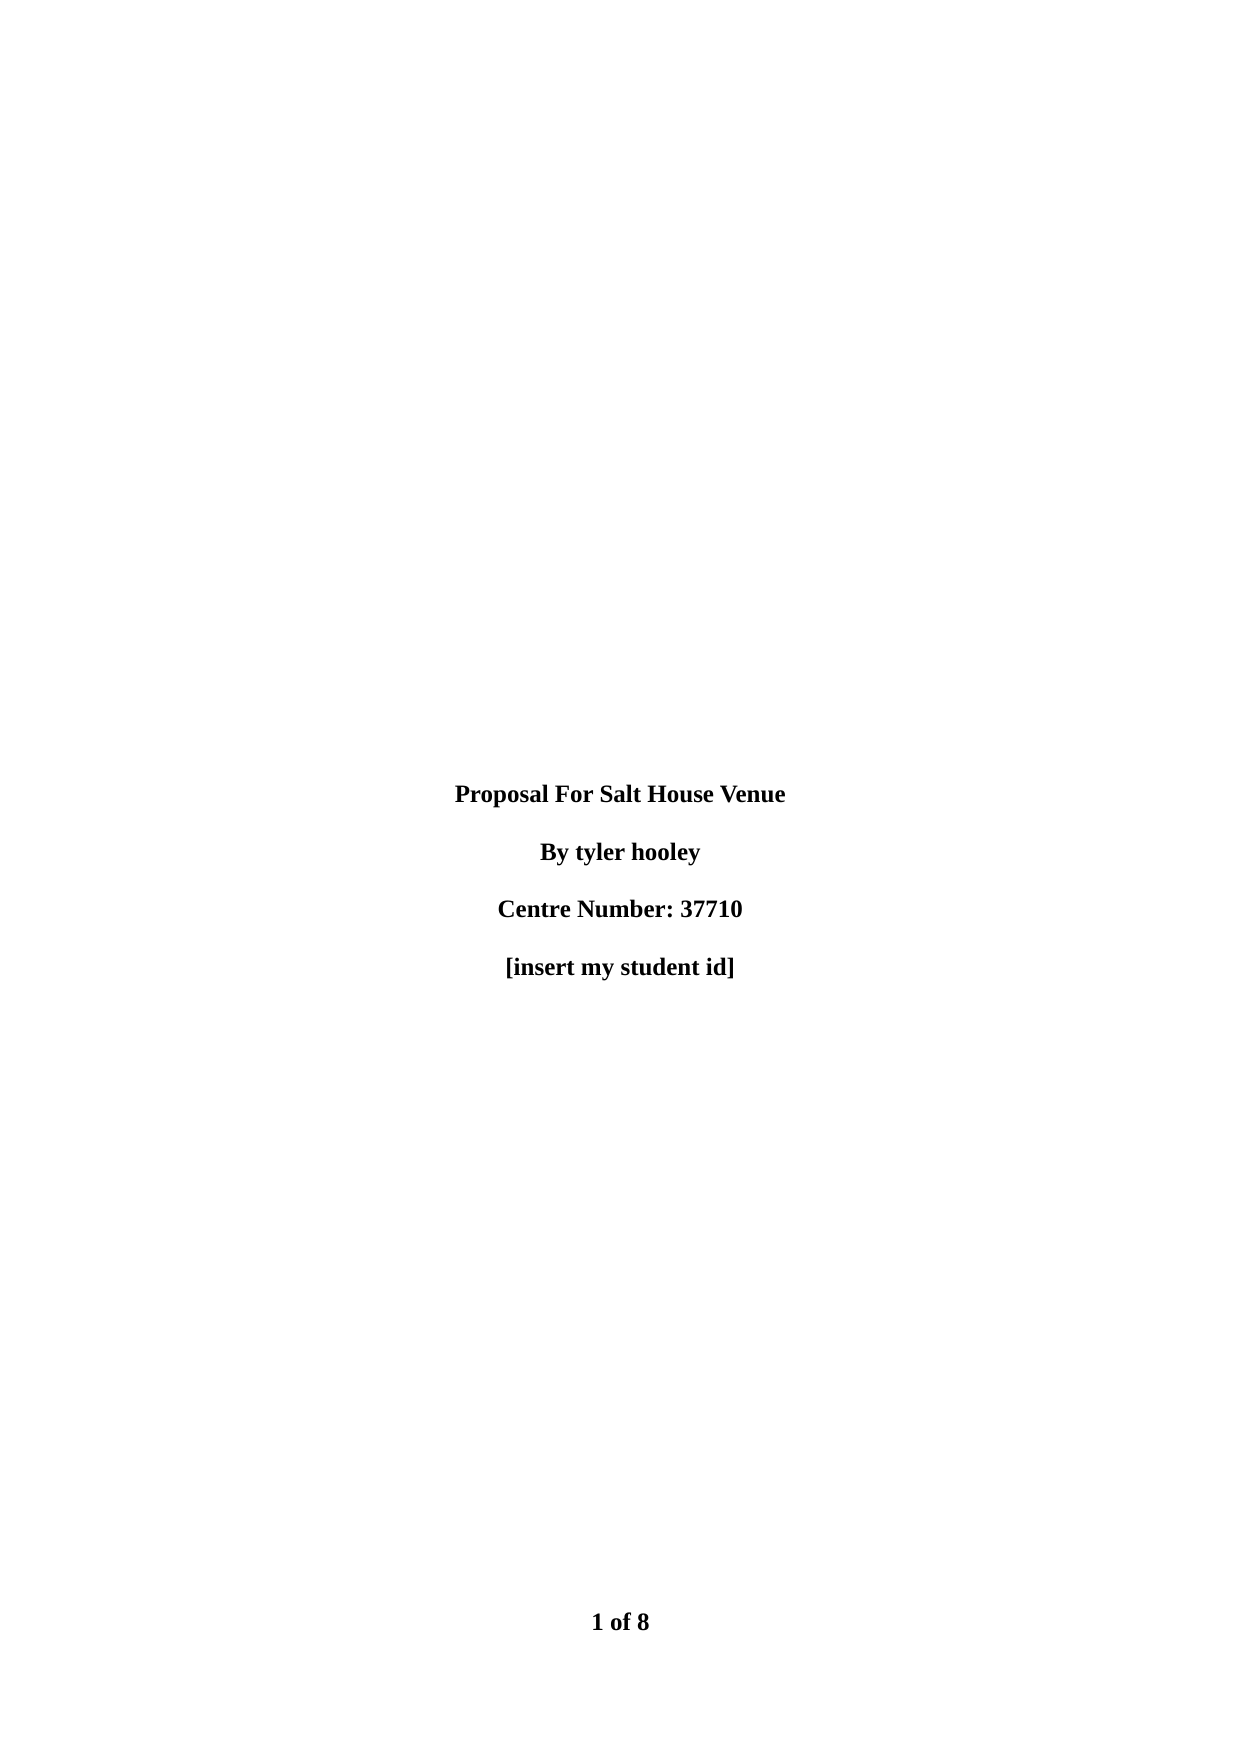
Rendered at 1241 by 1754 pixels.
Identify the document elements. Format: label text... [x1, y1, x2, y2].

text [insert my student id] [118, 952, 1122, 981]
text Centre Number: 37710 [118, 894, 1122, 923]
text Proposal For Salt House Venue [118, 779, 1122, 808]
text By tyler hooley [118, 837, 1122, 866]
